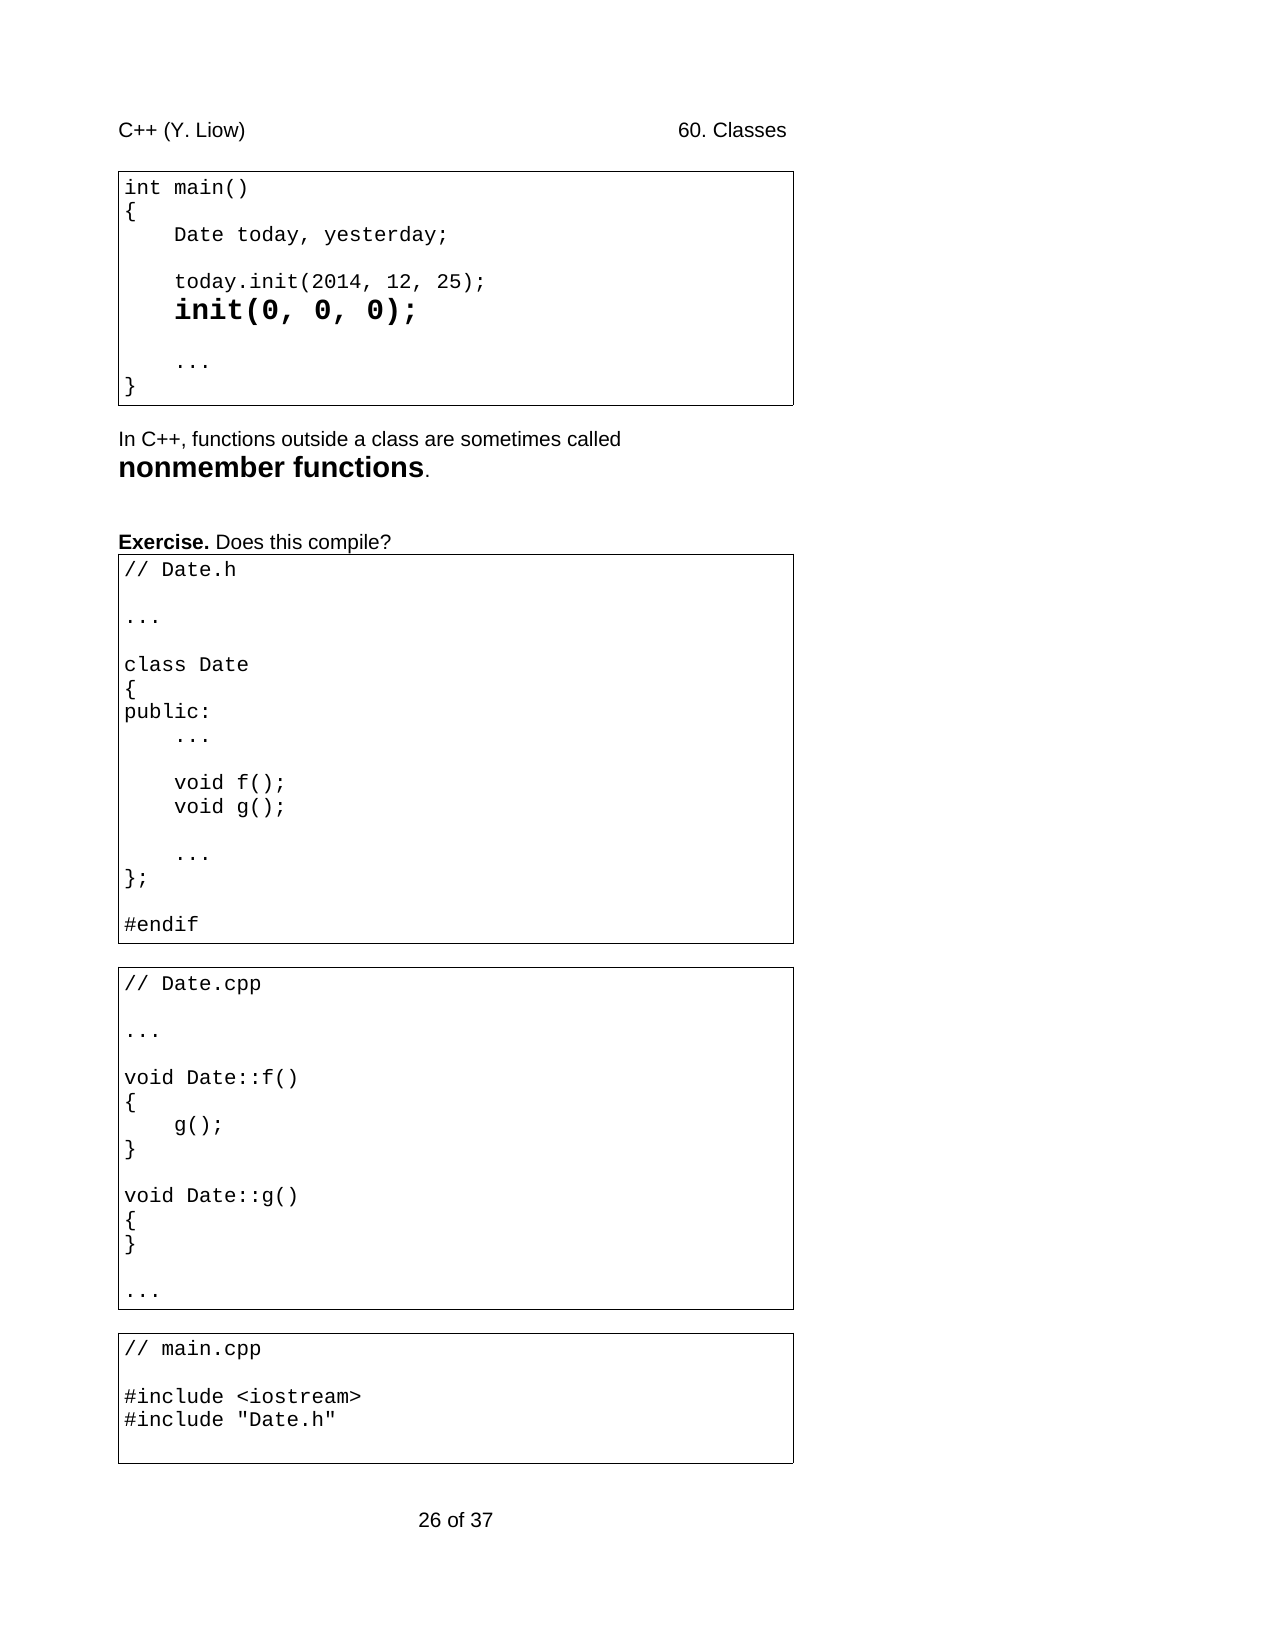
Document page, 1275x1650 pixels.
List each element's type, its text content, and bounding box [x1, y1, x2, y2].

table_header int main() { Date today, yesterday; today.init(2014, 12, 25); init(0, 0, 0); ... } [119, 172, 793, 404]
text Exercise. Does this compile? [118, 530, 793, 553]
table_header // Date.cpp ... void Date::f() { g(); } void Date::g() { } ... [119, 968, 793, 1309]
table_header // Date.h ... class Date { public: ... void f(); void g(); ... }; #endif [119, 555, 793, 943]
text In C++, functions outside a class are sometimes called nonmember functions. [118, 428, 793, 484]
table_header // main.cpp #include <iostream> #include "Date.h" [119, 1334, 793, 1462]
